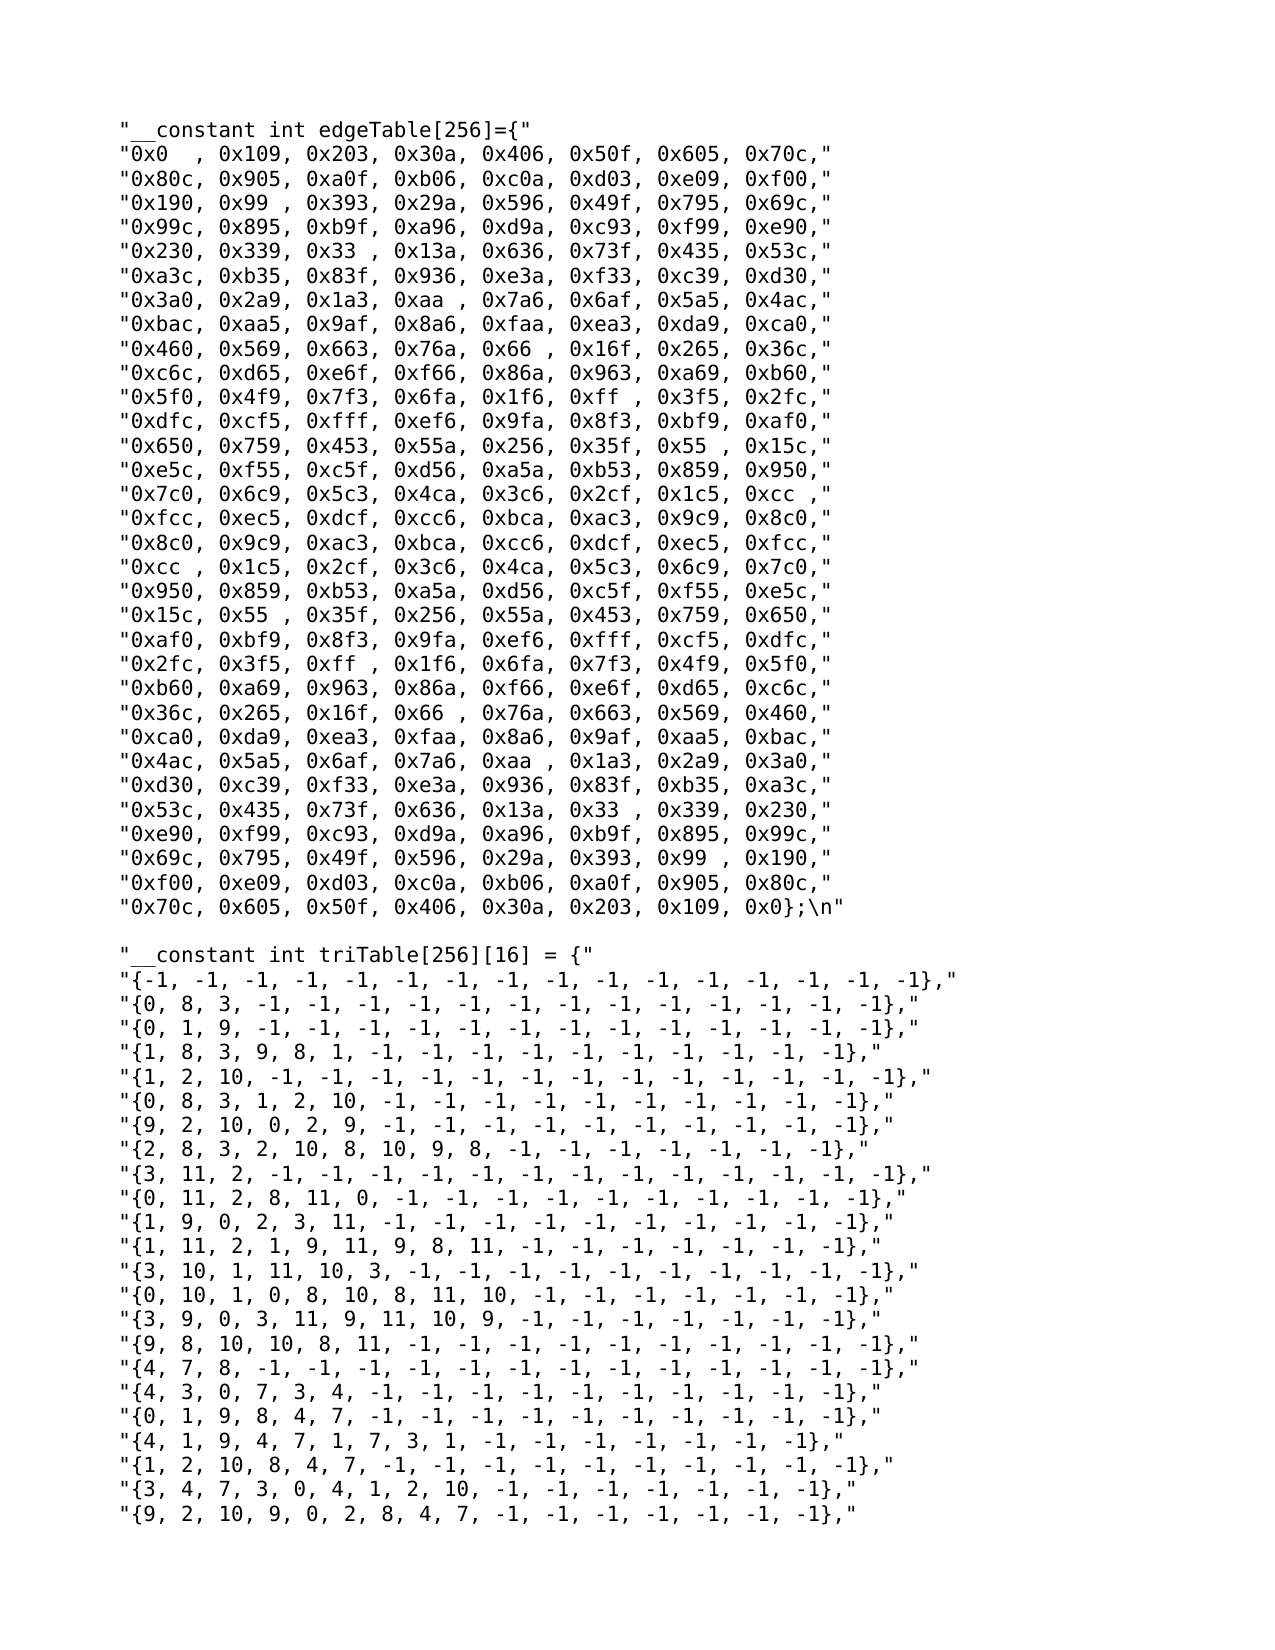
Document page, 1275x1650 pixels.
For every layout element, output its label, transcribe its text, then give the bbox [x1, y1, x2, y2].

text "{0, 1, 9, 8, 4, 7, -1, -1, -1, -1, -1, -1, -1, -1, -1, -1}," [118, 1404, 1157, 1429]
text "0x190, 0x99 , 0x393, 0x29a, 0x596, 0x49f, 0x795, 0x69c," [118, 191, 1157, 215]
text "0x5f0, 0x4f9, 0x7f3, 0x6fa, 0x1f6, 0xff , 0x3f5, 0x2fc," [118, 385, 1157, 409]
text "{9, 8, 10, 10, 8, 11, -1, -1, -1, -1, -1, -1, -1, -1, -1, -1}," [118, 1332, 1157, 1356]
text "0x36c, 0x265, 0x16f, 0x66 , 0x76a, 0x663, 0x569, 0x460," [118, 701, 1157, 725]
text "{9, 2, 10, 9, 0, 2, 8, 4, 7, -1, -1, -1, -1, -1, -1, -1}," [118, 1502, 1157, 1526]
text "{0, 10, 1, 0, 8, 10, 8, 11, 10, -1, -1, -1, -1, -1, -1, -1}," [118, 1283, 1157, 1307]
text "0x69c, 0x795, 0x49f, 0x596, 0x29a, 0x393, 0x99 , 0x190," [118, 846, 1157, 871]
text "0xa3c, 0xb35, 0x83f, 0x936, 0xe3a, 0xf33, 0xc39, 0xd30," [118, 264, 1157, 288]
text "0xbac, 0xaa5, 0x9af, 0x8a6, 0xfaa, 0xea3, 0xda9, 0xca0," [118, 312, 1157, 337]
text "0xaf0, 0xbf9, 0x8f3, 0x9fa, 0xef6, 0xfff, 0xcf5, 0xdfc," [118, 628, 1157, 652]
text "0x230, 0x339, 0x33 , 0x13a, 0x636, 0x73f, 0x435, 0x53c," [118, 239, 1157, 264]
text "0xb60, 0xa69, 0x963, 0x86a, 0xf66, 0xe6f, 0xd65, 0xc6c," [118, 676, 1157, 701]
text "{3, 4, 7, 3, 0, 4, 1, 2, 10, -1, -1, -1, -1, -1, -1, -1}," [118, 1477, 1157, 1502]
text "__constant int triTable[256][16] = {" [118, 943, 1157, 968]
text "{3, 11, 2, -1, -1, -1, -1, -1, -1, -1, -1, -1, -1, -1, -1, -1}," [118, 1162, 1157, 1186]
text "0x2fc, 0x3f5, 0xff , 0x1f6, 0x6fa, 0x7f3, 0x4f9, 0x5f0," [118, 652, 1157, 676]
text "0x53c, 0x435, 0x73f, 0x636, 0x13a, 0x33 , 0x339, 0x230," [118, 798, 1157, 822]
text "{1, 9, 0, 2, 3, 11, -1, -1, -1, -1, -1, -1, -1, -1, -1, -1}," [118, 1210, 1157, 1234]
text "0xe90, 0xf99, 0xc93, 0xd9a, 0xa96, 0xb9f, 0x895, 0x99c," [118, 822, 1157, 846]
text "0x99c, 0x895, 0xb9f, 0xa96, 0xd9a, 0xc93, 0xf99, 0xe90," [118, 215, 1157, 239]
text "0xcc , 0x1c5, 0x2cf, 0x3c6, 0x4ca, 0x5c3, 0x6c9, 0x7c0," [118, 555, 1157, 579]
text "0xe5c, 0xf55, 0xc5f, 0xd56, 0xa5a, 0xb53, 0x859, 0x950," [118, 458, 1157, 482]
text "{3, 10, 1, 11, 10, 3, -1, -1, -1, -1, -1, -1, -1, -1, -1, -1}," [118, 1259, 1157, 1283]
text "{2, 8, 3, 2, 10, 8, 10, 9, 8, -1, -1, -1, -1, -1, -1, -1}," [118, 1137, 1157, 1162]
text "{4, 3, 0, 7, 3, 4, -1, -1, -1, -1, -1, -1, -1, -1, -1, -1}," [118, 1380, 1157, 1404]
text "{0, 8, 3, 1, 2, 10, -1, -1, -1, -1, -1, -1, -1, -1, -1, -1}," [118, 1089, 1157, 1113]
text "0x70c, 0x605, 0x50f, 0x406, 0x30a, 0x203, 0x109, 0x0};\n" [118, 895, 1157, 919]
text "0x4ac, 0x5a5, 0x6af, 0x7a6, 0xaa , 0x1a3, 0x2a9, 0x3a0," [118, 749, 1157, 773]
text "0x15c, 0x55 , 0x35f, 0x256, 0x55a, 0x453, 0x759, 0x650," [118, 603, 1157, 628]
text "{3, 9, 0, 3, 11, 9, 11, 10, 9, -1, -1, -1, -1, -1, -1, -1}," [118, 1307, 1157, 1332]
text "0x80c, 0x905, 0xa0f, 0xb06, 0xc0a, 0xd03, 0xe09, 0xf00," [118, 167, 1157, 191]
text "0x650, 0x759, 0x453, 0x55a, 0x256, 0x35f, 0x55 , 0x15c," [118, 434, 1157, 458]
text "__constant int edgeTable[256]={" [118, 118, 1157, 142]
text "{1, 2, 10, -1, -1, -1, -1, -1, -1, -1, -1, -1, -1, -1, -1, -1}," [118, 1065, 1157, 1089]
text "0xd30, 0xc39, 0xf33, 0xe3a, 0x936, 0x83f, 0xb35, 0xa3c," [118, 773, 1157, 798]
text "0xca0, 0xda9, 0xea3, 0xfaa, 0x8a6, 0x9af, 0xaa5, 0xbac," [118, 725, 1157, 749]
text "0x460, 0x569, 0x663, 0x76a, 0x66 , 0x16f, 0x265, 0x36c," [118, 337, 1157, 361]
text "0x3a0, 0x2a9, 0x1a3, 0xaa , 0x7a6, 0x6af, 0x5a5, 0x4ac," [118, 288, 1157, 312]
text "{9, 2, 10, 0, 2, 9, -1, -1, -1, -1, -1, -1, -1, -1, -1, -1}," [118, 1113, 1157, 1137]
text "0xdfc, 0xcf5, 0xfff, 0xef6, 0x9fa, 0x8f3, 0xbf9, 0xaf0," [118, 409, 1157, 434]
text "{0, 8, 3, -1, -1, -1, -1, -1, -1, -1, -1, -1, -1, -1, -1, -1}," [118, 992, 1157, 1016]
text "{-1, -1, -1, -1, -1, -1, -1, -1, -1, -1, -1, -1, -1, -1, -1, -1}," [118, 968, 1157, 992]
text "{1, 8, 3, 9, 8, 1, -1, -1, -1, -1, -1, -1, -1, -1, -1, -1}," [118, 1040, 1157, 1065]
text "0xf00, 0xe09, 0xd03, 0xc0a, 0xb06, 0xa0f, 0x905, 0x80c," [118, 871, 1157, 895]
text "0xc6c, 0xd65, 0xe6f, 0xf66, 0x86a, 0x963, 0xa69, 0xb60," [118, 361, 1157, 385]
text "0x8c0, 0x9c9, 0xac3, 0xbca, 0xcc6, 0xdcf, 0xec5, 0xfcc," [118, 531, 1157, 555]
text "{1, 2, 10, 8, 4, 7, -1, -1, -1, -1, -1, -1, -1, -1, -1, -1}," [118, 1453, 1157, 1477]
text "{4, 1, 9, 4, 7, 1, 7, 3, 1, -1, -1, -1, -1, -1, -1, -1}," [118, 1429, 1157, 1453]
text "0x950, 0x859, 0xb53, 0xa5a, 0xd56, 0xc5f, 0xf55, 0xe5c," [118, 579, 1157, 603]
text "0xfcc, 0xec5, 0xdcf, 0xcc6, 0xbca, 0xac3, 0x9c9, 0x8c0," [118, 506, 1157, 531]
text "{0, 1, 9, -1, -1, -1, -1, -1, -1, -1, -1, -1, -1, -1, -1, -1}," [118, 1016, 1157, 1040]
text "{1, 11, 2, 1, 9, 11, 9, 8, 11, -1, -1, -1, -1, -1, -1, -1}," [118, 1234, 1157, 1259]
text "{4, 7, 8, -1, -1, -1, -1, -1, -1, -1, -1, -1, -1, -1, -1, -1}," [118, 1356, 1157, 1380]
text "0x0 , 0x109, 0x203, 0x30a, 0x406, 0x50f, 0x605, 0x70c," [118, 142, 1157, 167]
text "{0, 11, 2, 8, 11, 0, -1, -1, -1, -1, -1, -1, -1, -1, -1, -1}," [118, 1186, 1157, 1210]
text "0x7c0, 0x6c9, 0x5c3, 0x4ca, 0x3c6, 0x2cf, 0x1c5, 0xcc ," [118, 482, 1157, 506]
